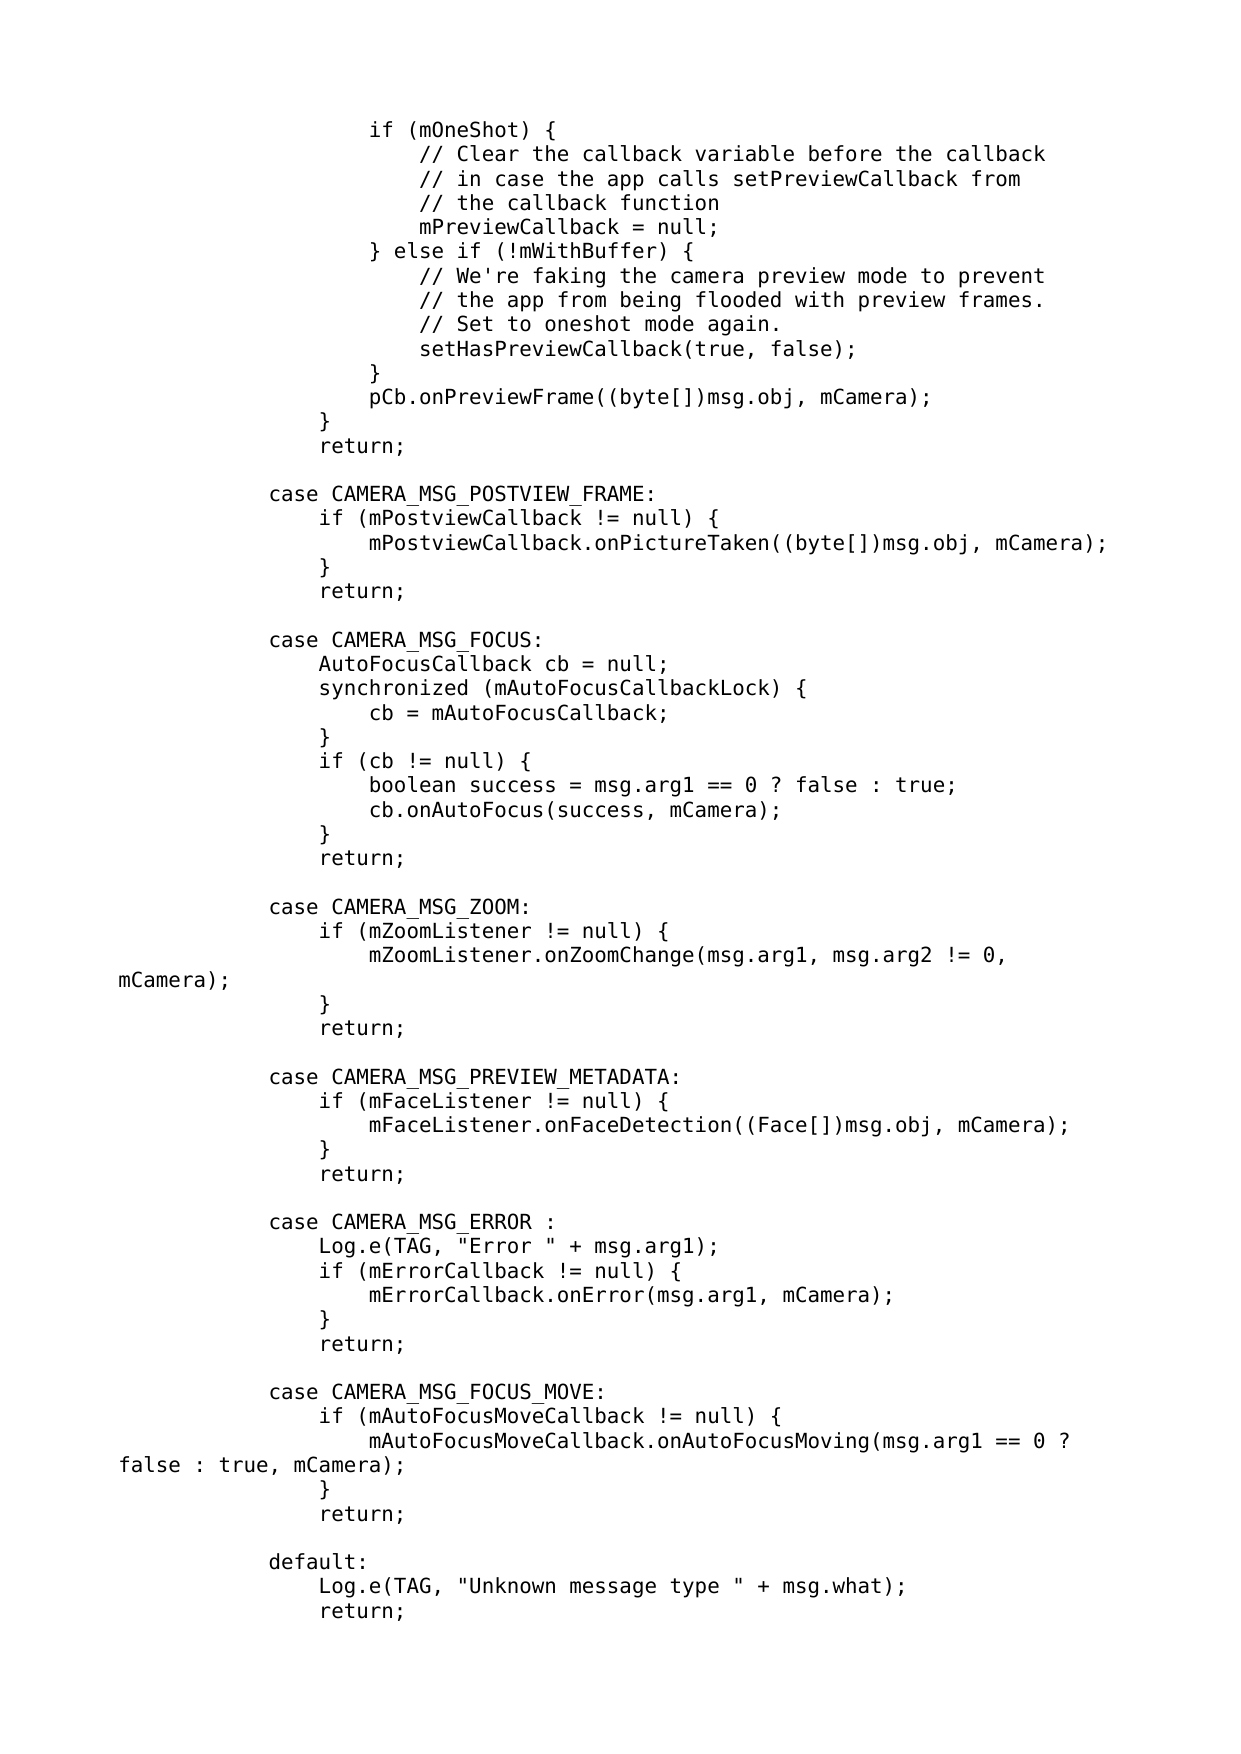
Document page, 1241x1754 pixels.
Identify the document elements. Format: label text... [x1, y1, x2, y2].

text } [118, 1307, 1122, 1332]
text case CAMERA_MSG_FOCUS: [118, 628, 1122, 652]
text // in case the app calls setPreviewCallback from [118, 167, 1122, 191]
text return; [118, 1599, 1122, 1623]
text if (mOneShot) { [118, 118, 1122, 142]
text cb.onAutoFocus(success, mCamera); [118, 798, 1122, 822]
text return; [118, 579, 1122, 603]
text if (mFaceListener != null) { [118, 1089, 1122, 1113]
text AutoFocusCallback cb = null; [118, 652, 1122, 676]
text } [118, 1477, 1122, 1502]
text // Set to oneshot mode again. [118, 312, 1122, 337]
text pCb.onPreviewFrame((byte[])msg.obj, mCamera); [118, 385, 1122, 409]
text } else if (!mWithBuffer) { [118, 239, 1122, 264]
text case CAMERA_MSG_ERROR : [118, 1210, 1122, 1234]
text mPreviewCallback = null; [118, 215, 1122, 239]
text case CAMERA_MSG_POSTVIEW_FRAME: [118, 482, 1122, 506]
text } [118, 409, 1122, 434]
text } [118, 361, 1122, 385]
text case CAMERA_MSG_PREVIEW_METADATA: [118, 1065, 1122, 1089]
text mFaceListener.onFaceDetection((Face[])msg.obj, mCamera); [118, 1113, 1122, 1137]
text // Clear the callback variable before the callback [118, 142, 1122, 167]
text if (mZoomListener != null) { [118, 919, 1122, 943]
text return; [118, 846, 1122, 871]
text } [118, 725, 1122, 749]
text Log.e(TAG, "Unknown message type " + msg.what); [118, 1574, 1122, 1599]
text return; [118, 1332, 1122, 1356]
text return; [118, 1502, 1122, 1526]
text mErrorCallback.onError(msg.arg1, mCamera); [118, 1283, 1122, 1307]
text return; [118, 434, 1122, 458]
text if (mAutoFocusMoveCallback != null) { [118, 1404, 1122, 1429]
text cb = mAutoFocusCallback; [118, 701, 1122, 725]
text // the app from being flooded with preview frames. [118, 288, 1122, 312]
text synchronized (mAutoFocusCallbackLock) { [118, 676, 1122, 701]
text } [118, 992, 1122, 1016]
text if (cb != null) { [118, 749, 1122, 773]
text Log.e(TAG, "Error " + msg.arg1); [118, 1234, 1122, 1259]
text setHasPreviewCallback(true, false); [118, 337, 1122, 361]
text case CAMERA_MSG_FOCUS_MOVE: [118, 1380, 1122, 1404]
text } [118, 555, 1122, 579]
text mPostviewCallback.onPictureTaken((byte[])msg.obj, mCamera); [118, 531, 1122, 555]
text mZoomListener.onZoomChange(msg.arg1, msg.arg2 != 0, mCamera); [118, 943, 1122, 992]
text if (mErrorCallback != null) { [118, 1259, 1122, 1283]
text boolean success = msg.arg1 == 0 ? false : true; [118, 773, 1122, 798]
text return; [118, 1162, 1122, 1186]
text // We're faking the camera preview mode to prevent [118, 264, 1122, 288]
text return; [118, 1016, 1122, 1040]
text case CAMERA_MSG_ZOOM: [118, 895, 1122, 919]
text } [118, 1137, 1122, 1162]
text } [118, 822, 1122, 846]
text default: [118, 1550, 1122, 1574]
text if (mPostviewCallback != null) { [118, 506, 1122, 531]
text mAutoFocusMoveCallback.onAutoFocusMoving(msg.arg1 == 0 ? false : true, mCamera); [118, 1429, 1122, 1477]
text // the callback function [118, 191, 1122, 215]
